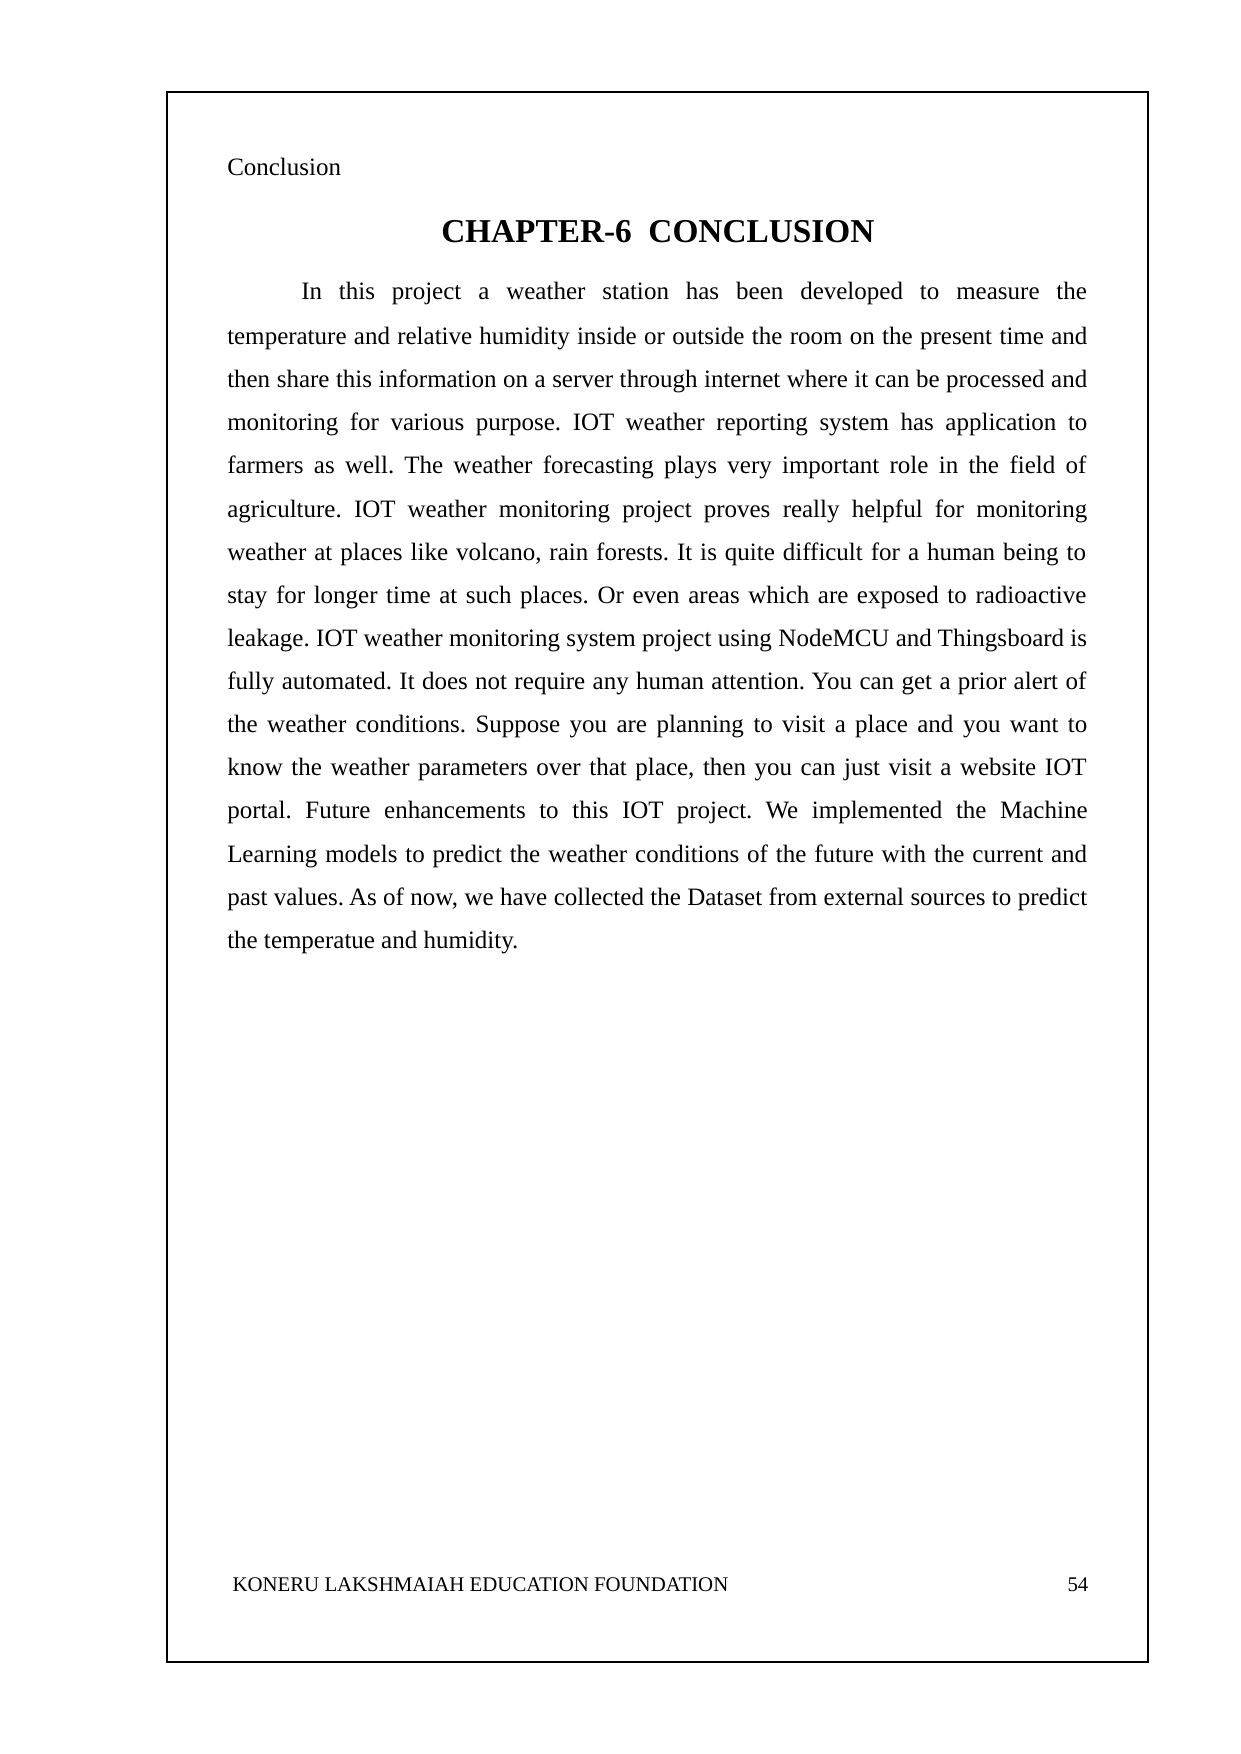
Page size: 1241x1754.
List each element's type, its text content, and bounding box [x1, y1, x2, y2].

text In this project a weather station has been developed to measure the temperature and relative humidity inside or outside the room on the present time and then share this information on a server through internet where it can be processed and monitoring for various purpose. IOT weather reporting system has application to farmers as well. The weather forecasting plays very important role in the field of agriculture. IOT weather monitoring project proves really helpful for monitoring weather at places like volcano, rain forests. It is quite difficult for a human being to stay for longer time at such places. Or even areas which are exposed to radioactive leakage. IOT weather monitoring system project using NodeMCU and Thingsboard is fully automated. It does not require any human attention. You can get a prior alert of the weather conditions. Suppose you are planning to visit a place and you want to know the weather parameters over that place, then you can just visit a website IOT portal. Future enhancements to this IOT project. We implemented the Machine Learning models to predict the weather conditions of the future with the current and past values. As of now, we have collected the Dataset from external sources to predict the temperatue and humidity. [227, 268, 1088, 954]
text CHAPTER-6 CONCLUSION [227, 211, 1088, 249]
